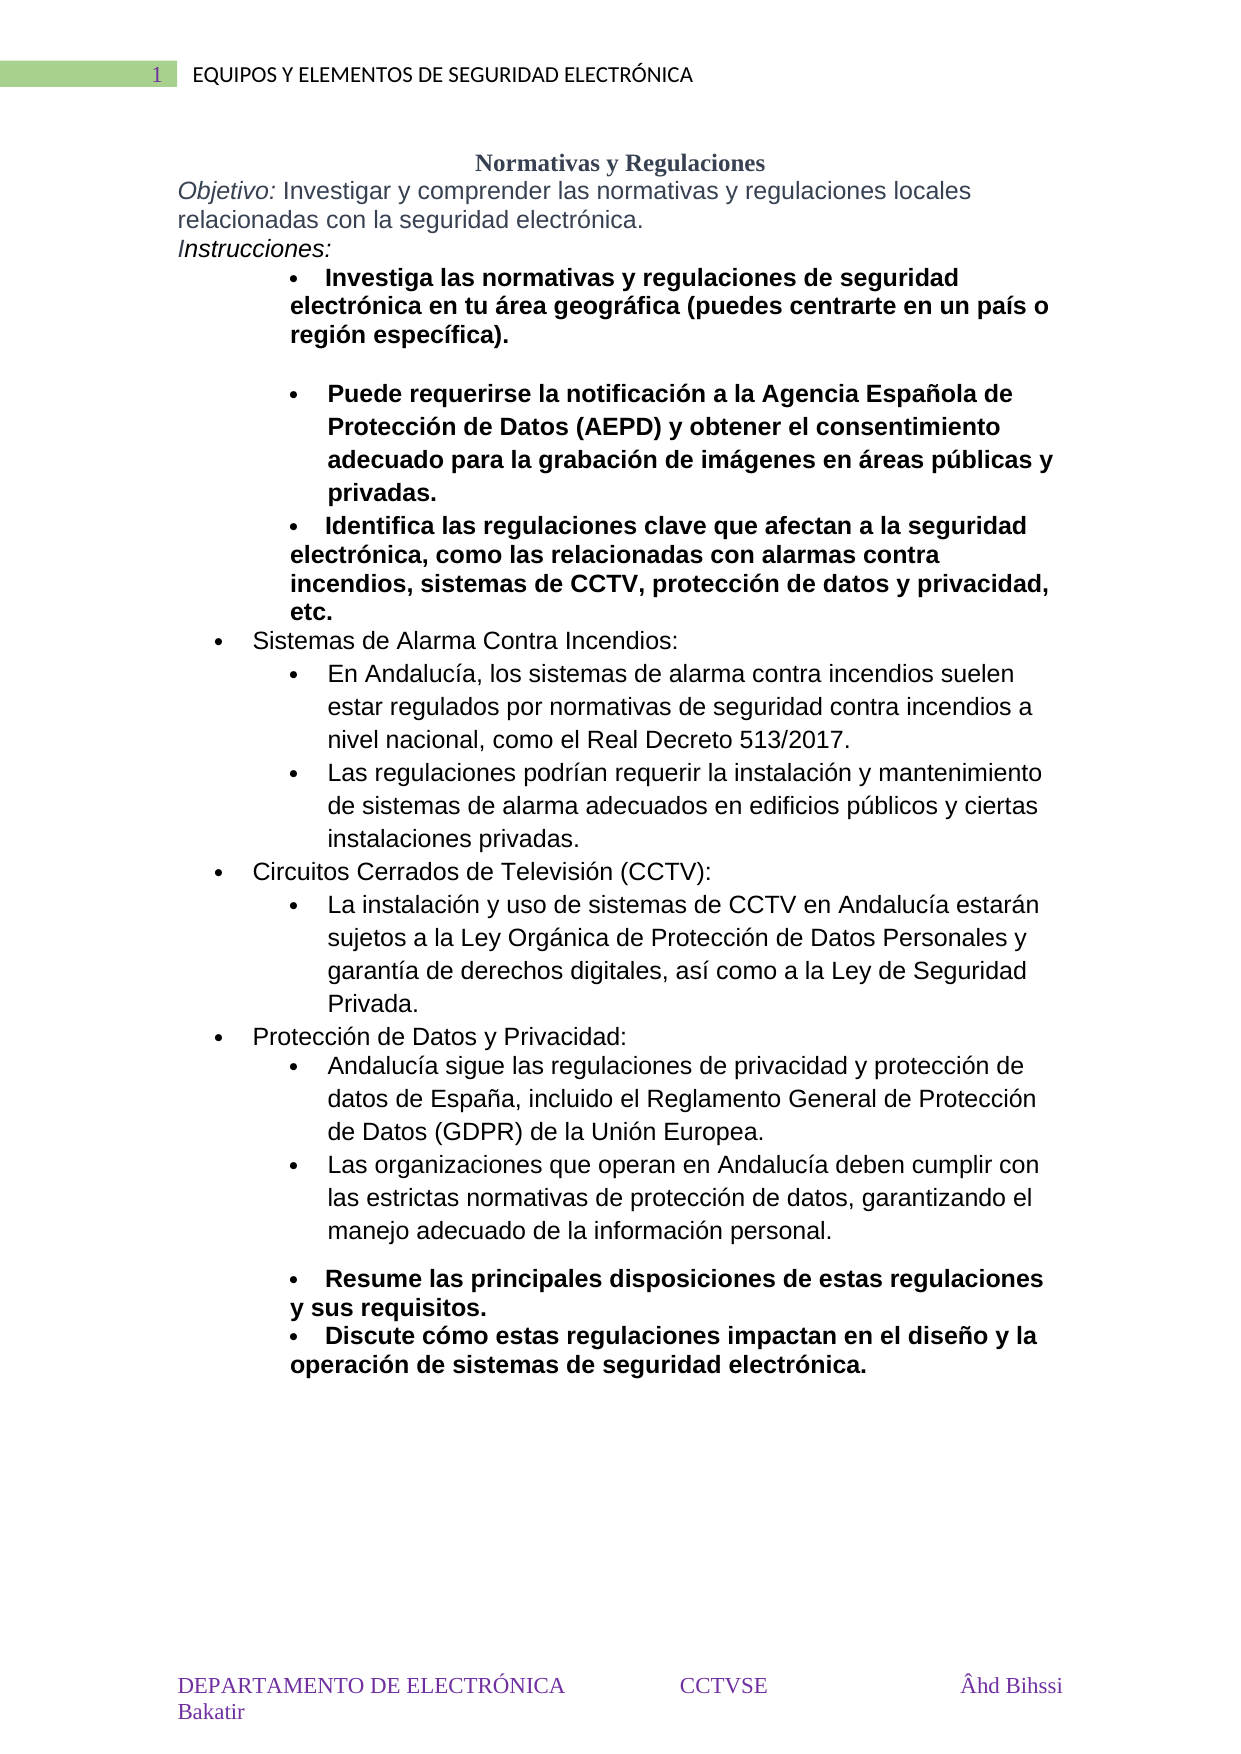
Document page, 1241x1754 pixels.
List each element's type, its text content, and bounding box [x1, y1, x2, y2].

list Circuitos Cerrados de Televisión (CCTV): [215, 857, 1063, 886]
list Discute cómo estas regulaciones impactan en el diseño y la operación de sistemas de seguridad electrónica. [290, 1321, 1063, 1379]
text Instrucciones: [177, 234, 1063, 263]
list Sistemas de Alarma Contra Incendios: [215, 626, 1063, 655]
list Las regulaciones podrían requerir la instalación y mantenimiento de sistemas de alarma adecuados en edificios públicos y ciertas instalaciones privadas. [290, 758, 1063, 853]
list Investiga las normativas y regulaciones de seguridad electrónica en tu área geográfica (puedes centrarte en un país o región específica). [290, 263, 1063, 349]
list La instalación y uso de sistemas de CCTV en Andalucía estarán sujetos a la Ley Orgánica de Protección de Datos Personales y garantía de derechos digitales, así como a la Ley de Seguridad Privada. [290, 890, 1063, 1018]
text Objetivo: Investigar y comprender las normativas y regulaciones locales relacionadas con la seguridad electrónica. [177, 176, 1063, 234]
list Puede requerirse la notificación a la Agencia Española de Protección de Datos (AEPD) y obtener el consentimiento adecuado para la grabación de imágenes en áreas públicas y privadas. [290, 379, 1063, 507]
list Las organizaciones que operan en Andalucía deben cumplir con las estrictas normativas de protección de datos, garantizando el manejo adecuado de la información personal. [290, 1150, 1063, 1245]
text Normativas y Regulaciones [177, 148, 1063, 176]
list Protección de Datos y Privacidad: [215, 1022, 1063, 1051]
list Identifica las regulaciones clave que afectan a la seguridad electrónica, como las relacionadas con alarmas contra incendios, sistemas de CCTV, protección de datos y privacidad, etc. [290, 511, 1063, 626]
list Resume las principales disposiciones de estas regulaciones y sus requisitos. [290, 1264, 1063, 1321]
list Andalucía sigue las regulaciones de privacidad y protección de datos de España, incluido el Reglamento General de Protección de Datos (GDPR) de la Unión Europea. [290, 1051, 1063, 1146]
list En Andalucía, los sistemas de alarma contra incendios suelen estar regulados por normativas de seguridad contra incendios a nivel nacional, como el Real Decreto 513/2017. [290, 659, 1063, 754]
